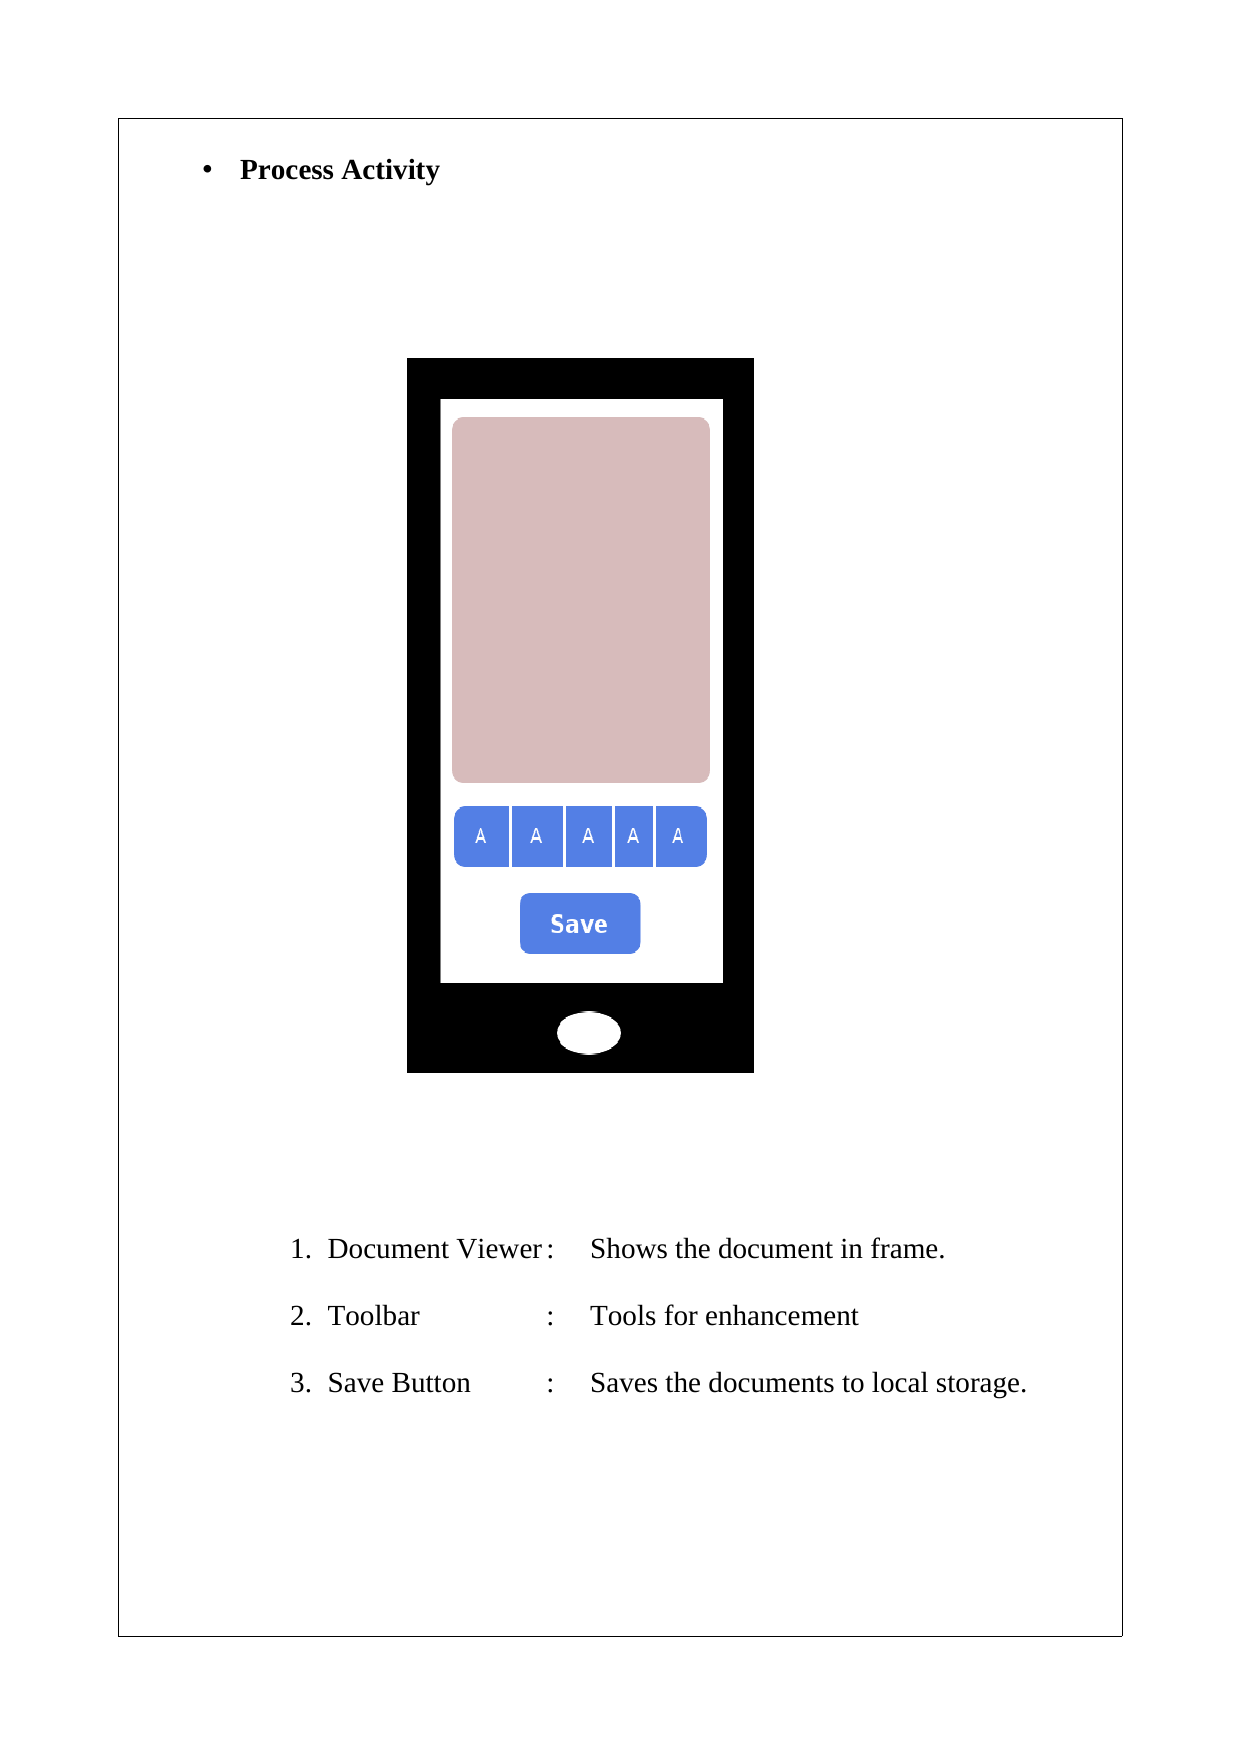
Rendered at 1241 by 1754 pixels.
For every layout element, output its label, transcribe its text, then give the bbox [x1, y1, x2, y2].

list Process Activity [202, 152, 1119, 186]
picture [121, 217, 1119, 1138]
list Toolbar : Tools for enhancement [290, 1298, 1119, 1332]
list Document Viewer : Shows the document in frame. [290, 1231, 1119, 1265]
list Save Button : Saves the documents to local storage. [290, 1365, 1119, 1399]
